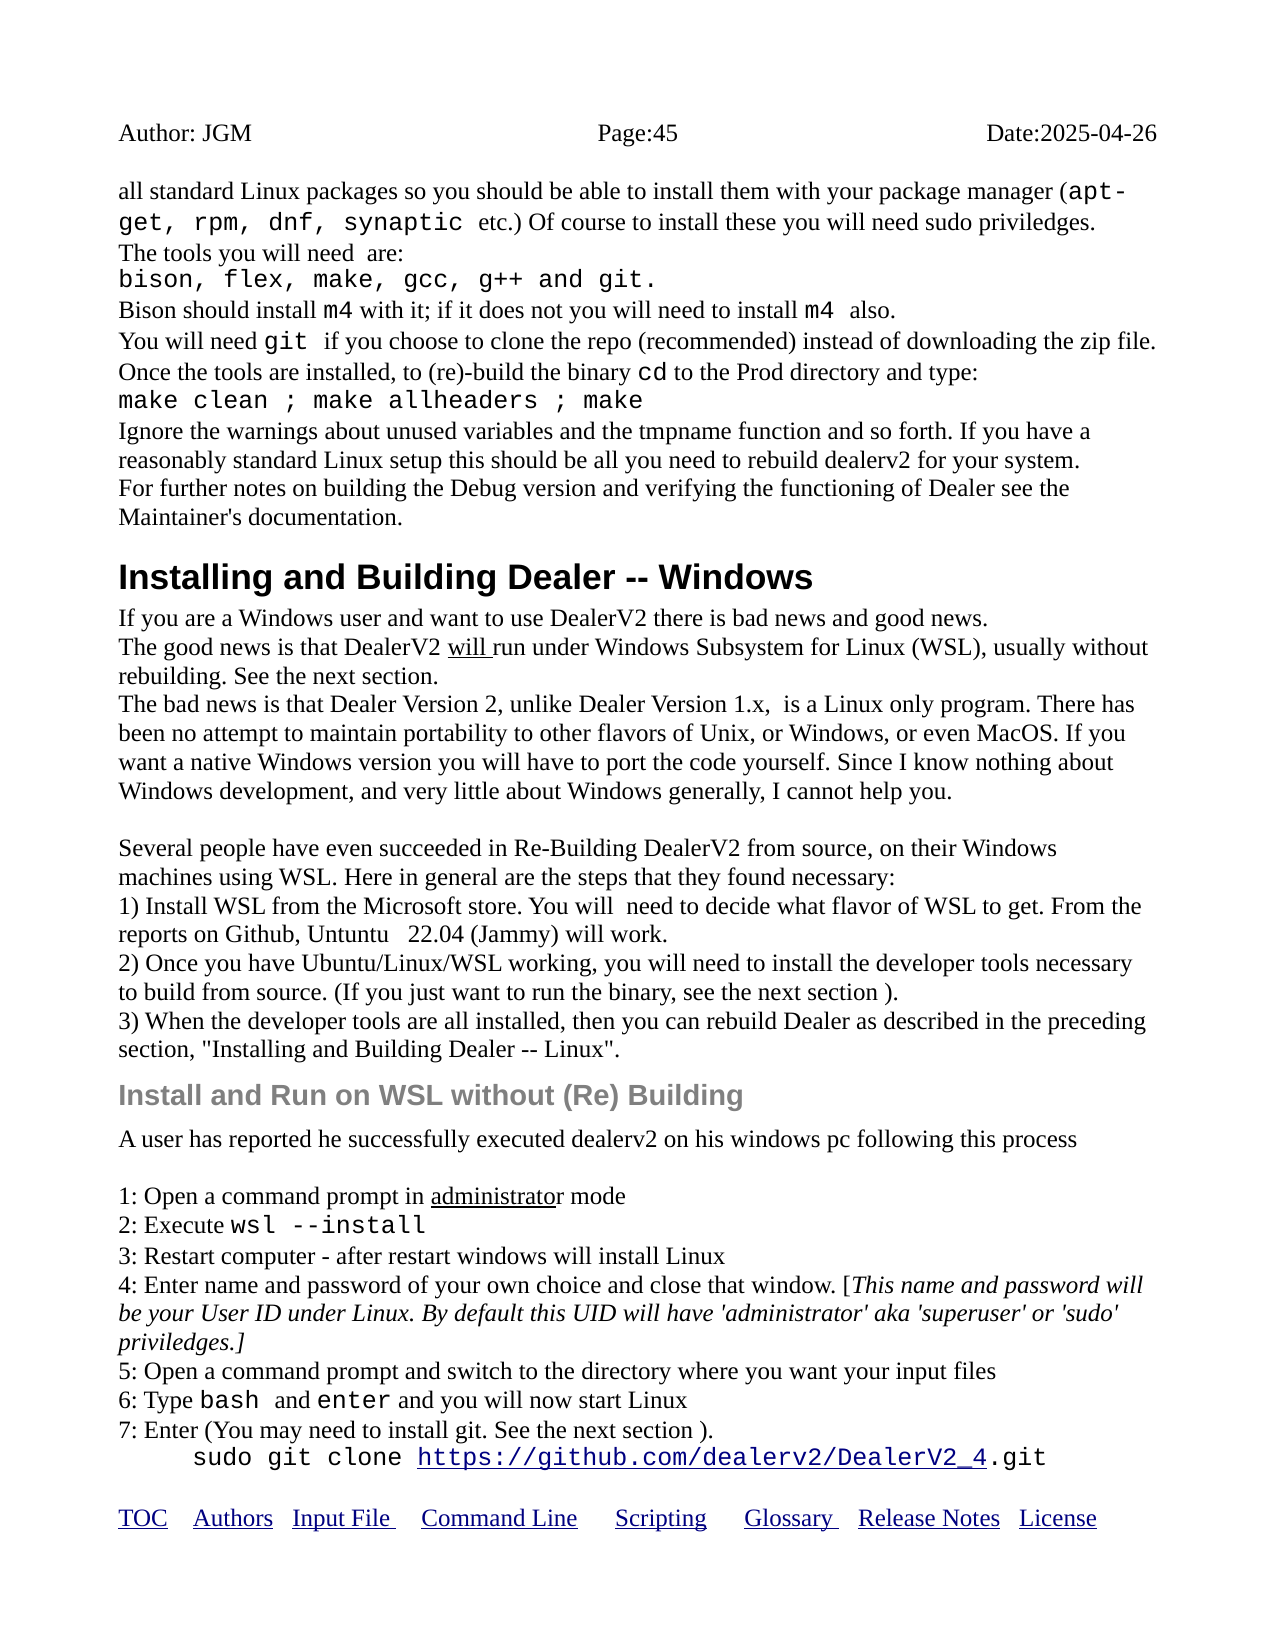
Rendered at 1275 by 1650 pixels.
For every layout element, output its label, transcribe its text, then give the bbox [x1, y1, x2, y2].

text A user has reported he successfully executed dealerv2 on his windows pc following this process [118, 1124, 1157, 1153]
text If you are a Windows user and want to use DealerV2 there is bad news and good news. [118, 603, 1157, 632]
text The good news is that DealerV2 will run under Windows Subsystem for Linux (WSL), usually without rebuilding. See the next section. [118, 632, 1157, 689]
text 5: Open a command prompt and switch to the directory where you want your input files [118, 1356, 1157, 1385]
subtitle Install and Run on WSL without (Re) Building [118, 1078, 1157, 1111]
text make clean ; make allheaders ; make [118, 388, 1157, 416]
text 3) When the developer tools are all installed, then you can rebuild Dealer as described in the preceding section, "Installing and Building Dealer -- Linux". [118, 1006, 1157, 1063]
text 2) Once you have Ubuntu/Linux/WSL working, you will need to install the developer tools necessary to build from source. (If you just want to run the binary, see the next section ). [118, 948, 1157, 1006]
text You will need git if you choose to clone the repo (recommended) instead of downloading the zip file. [118, 326, 1157, 357]
text Once the tools are installed, to (re)-build the binary cd to the Prod directory and type: [118, 357, 1157, 388]
text The bad news is that Dealer Version 2, unlike Dealer Version 1.x, is a Linux only program. There has been no attempt to maintain portability to other flavors of Unix, or Windows, or even MacOS. If you want a native Windows version you will have to port the code yourself. Since I know nothing about Windows development, and very little about Windows generally, I cannot help you. [118, 689, 1157, 804]
text Ignore the warnings about unused variables and the tmpname function and so forth. If you have a reasonably standard Linux setup this should be all you need to rebuild dealerv2 for your system. [118, 416, 1157, 473]
text sudo git clone https://github.com/dealerv2/DealerV2_4.git [118, 1444, 1157, 1473]
text Several people have even succeeded in Re-Building DealerV2 from source, on their Windows machines using WSL. Here in general are the steps that they found necessary: [118, 833, 1157, 891]
text 2: Execute wsl --install [118, 1210, 1157, 1241]
text 1) Install WSL from the Microsoft store. You will need to decide what flavor of WSL to get. From the reports on Github, Untuntu 22.04 (Jammy) will work. [118, 891, 1157, 948]
text bison, flex, make, gcc, g++ and git. [118, 267, 1157, 295]
text 4: Enter name and password of your own choice and close that window. [This name and password will be your User ID under Linux. By default this UID will have 'administrator' aka 'superuser' or 'sudo' priviledges.] [118, 1270, 1157, 1356]
text all standard Linux packages so you should be able to install them with your package manager (apt-get, rpm, dnf, synaptic etc.) Of course to install these you will need sudo priviledges. [118, 176, 1157, 238]
text For further notes on building the Debug version and verifying the functioning of Dealer see the Maintainer's documentation. [118, 473, 1157, 531]
text Bison should install m4 with it; if it does not you will need to install m4 also. [118, 295, 1157, 326]
text 3: Restart computer - after restart windows will install Linux [118, 1241, 1157, 1270]
text The tools you will need are: [118, 238, 1157, 267]
subtitle Installing and Building Dealer -- Windows [118, 556, 1157, 597]
text 1: Open a command prompt in administrator mode [118, 1181, 1157, 1210]
text 6: Type bash and enter and you will now start Linux [118, 1385, 1157, 1416]
text 7: Enter (You may need to install git. See the next section ). [118, 1416, 1157, 1444]
